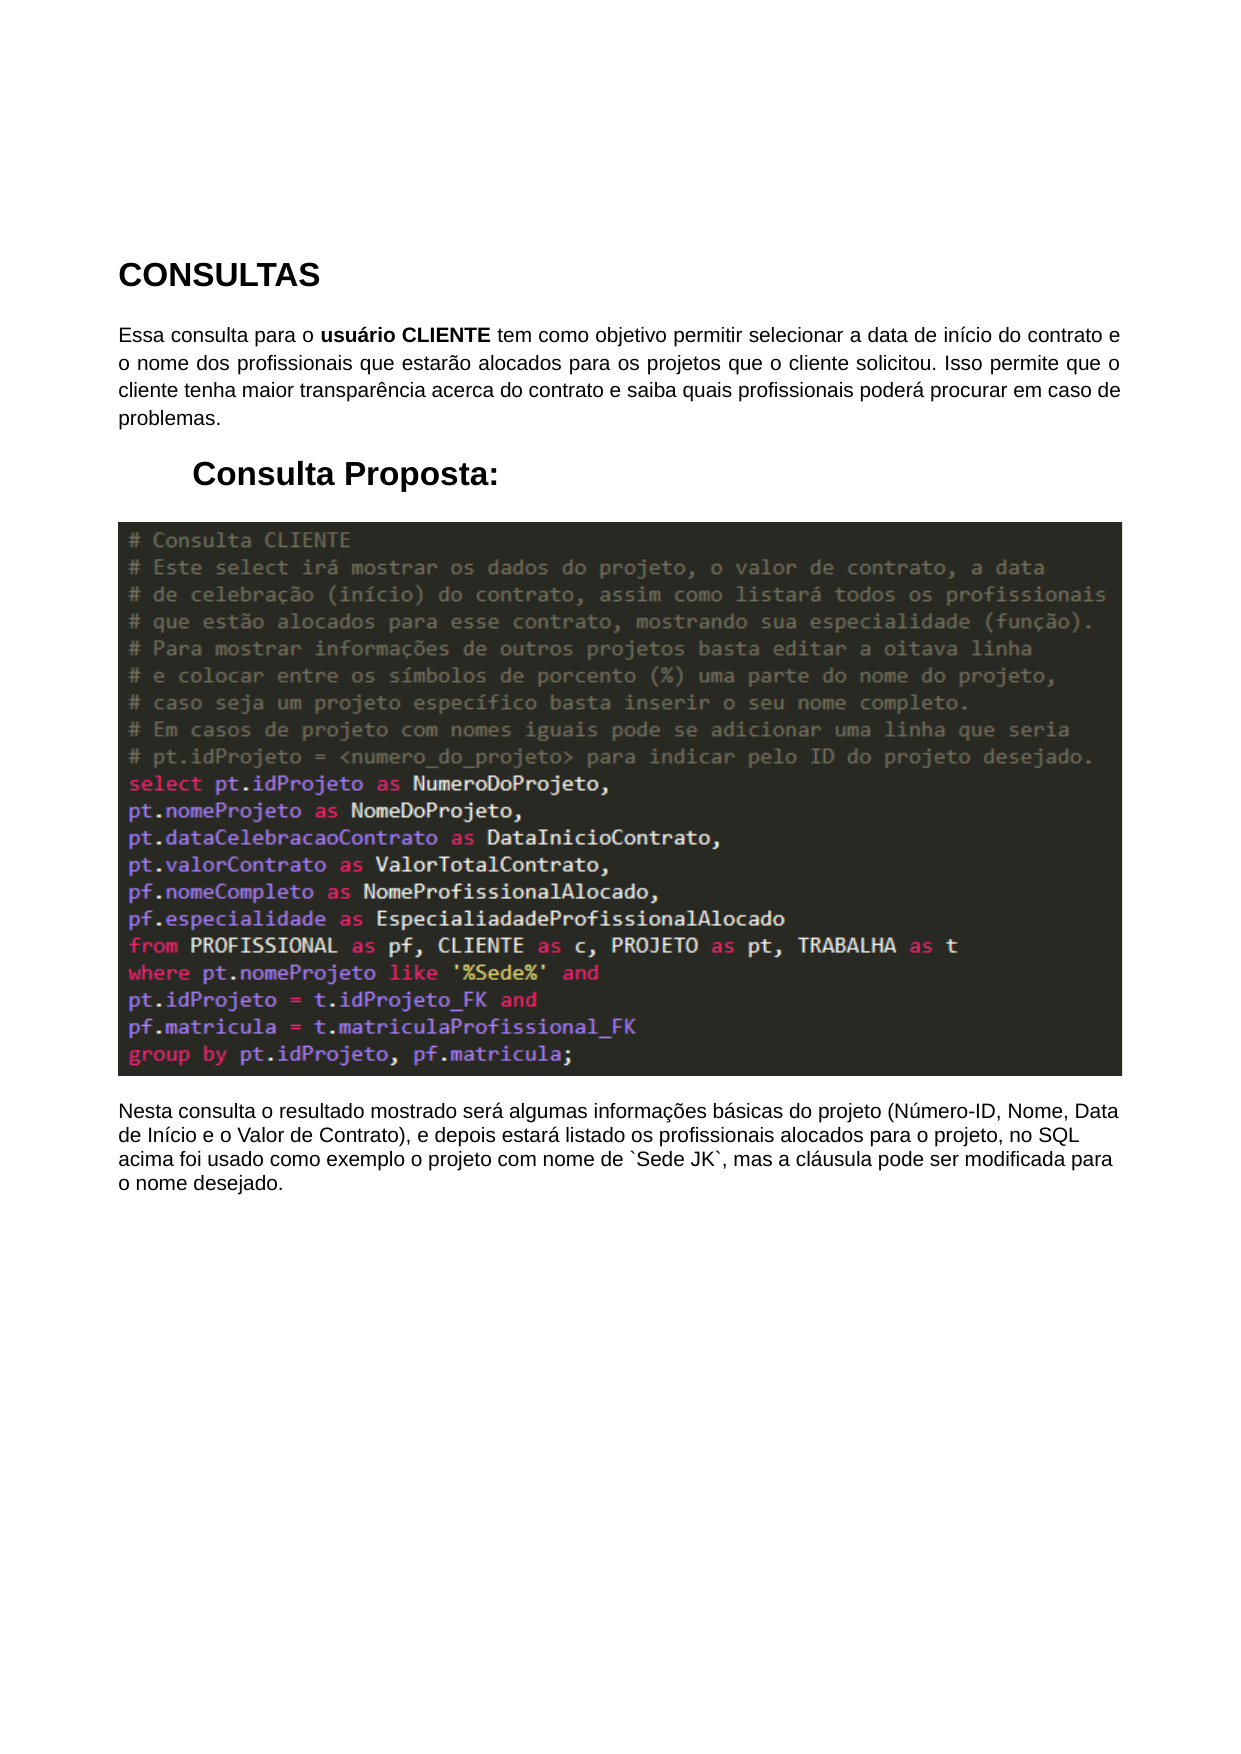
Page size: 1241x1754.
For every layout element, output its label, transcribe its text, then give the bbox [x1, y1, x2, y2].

text Nesta consulta o resultado mostrado será algumas informações básicas do projeto (Número-ID, Nome, Data de Início e o Valor de Contrato), e depois estará listado os profissionais alocados para o projeto, no SQL acima foi usado como exemplo o projeto com nome de `Sede JK`, mas a cláusula pode ser modificada para o nome desejado. [118, 1098, 1122, 1194]
text Consulta Proposta: [118, 454, 1122, 492]
text CONSULTAS [118, 254, 1122, 293]
text Essa consulta para o usuário CLIENTE tem como objetivo permitir selecionar a data de início do contrato e o nome dos profissionais que estarão alocados para os projetos que o cliente solicitou. Isso permite que o cliente tenha maior transparência acerca do contrato e saiba quais profissionais poderá procurar em caso de problemas. [118, 323, 1122, 429]
